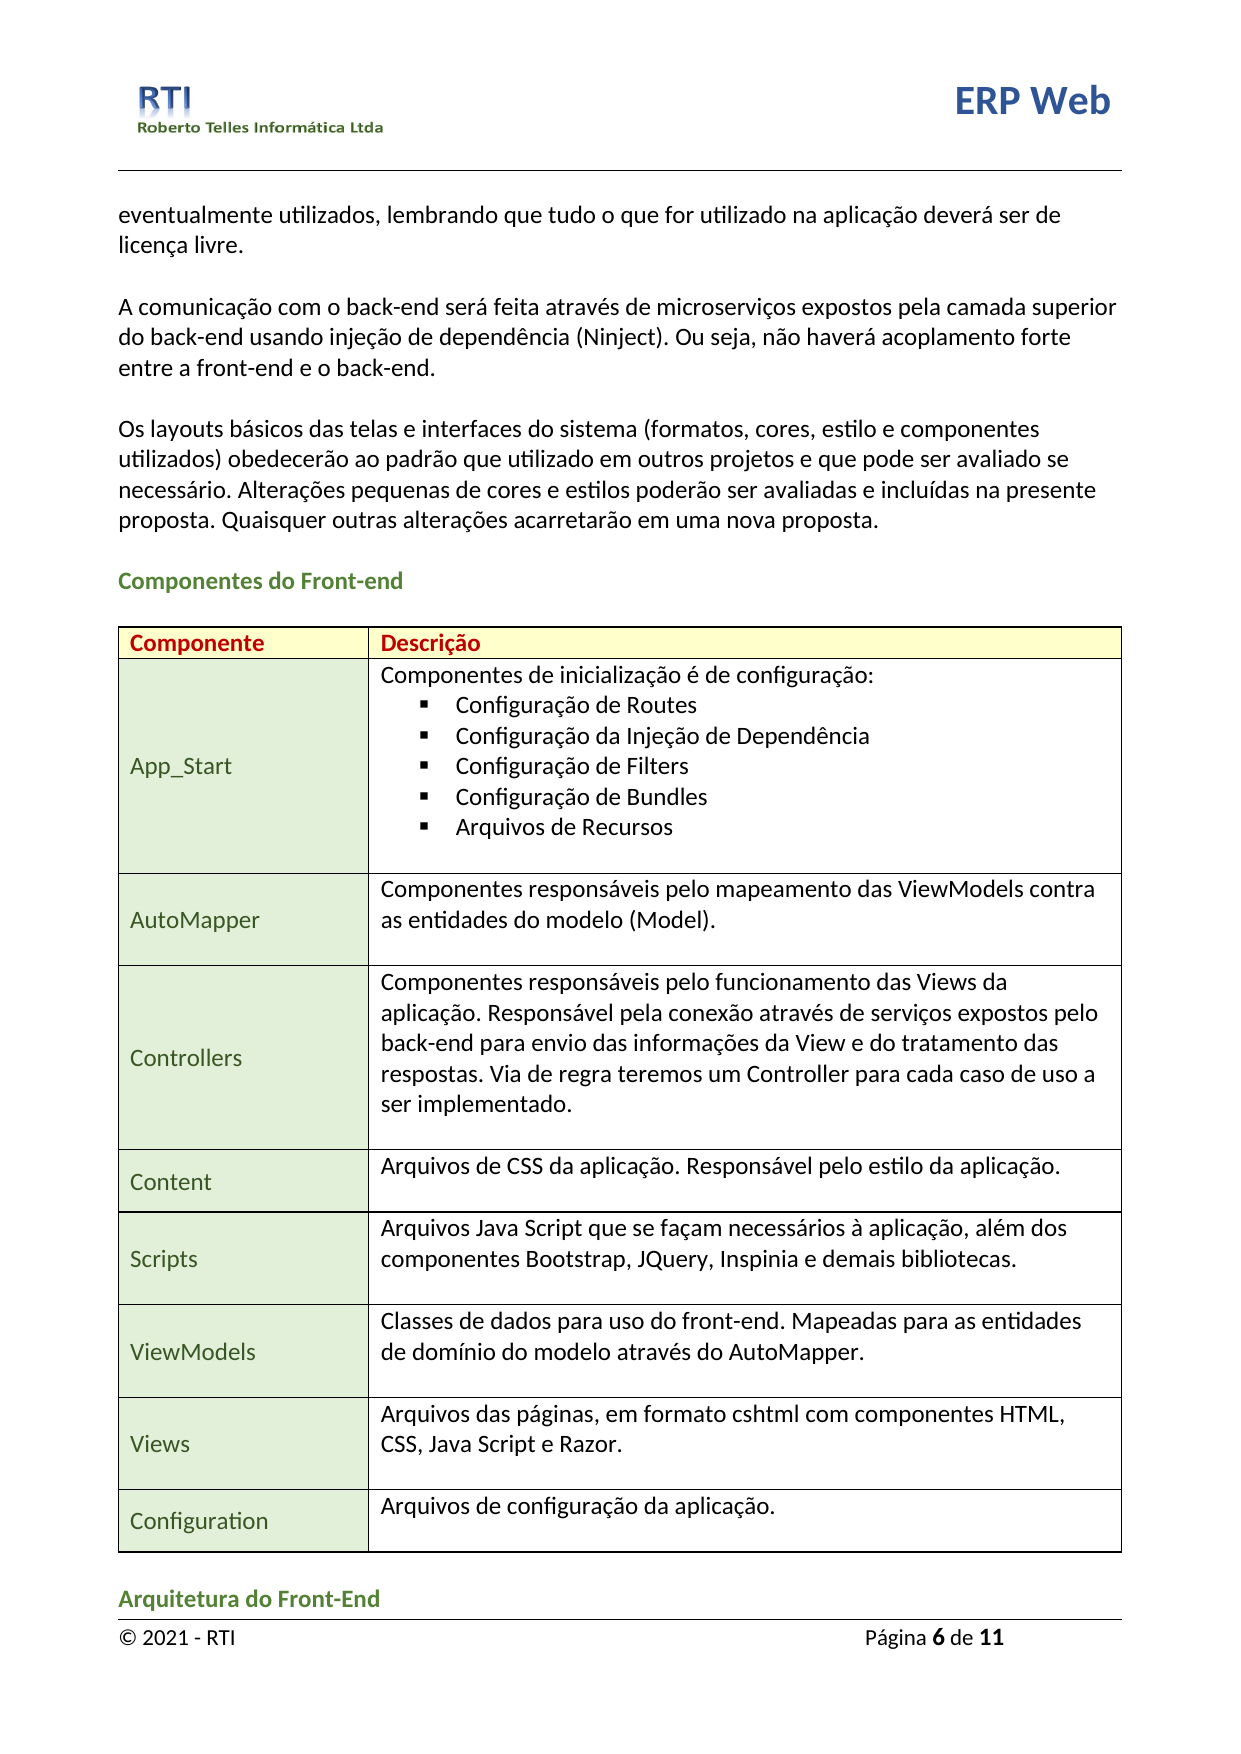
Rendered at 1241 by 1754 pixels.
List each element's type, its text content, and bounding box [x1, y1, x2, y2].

table_cell Configuration [119, 1490, 368, 1551]
table_header Componente [119, 628, 368, 658]
table_cell ViewModels [119, 1305, 368, 1397]
table_cell Classes de dados para uso do front-end. Mapeadas para as entidades de domínio do modelo através do AutoMapper. [369, 1305, 1121, 1397]
table_cell Views [119, 1398, 368, 1489]
text eventualmente utilizados, lembrando que tudo o que for utilizado na aplicação deverá ser de licença livre. [118, 199, 1122, 260]
text Arquitetura do Front-End [118, 1583, 1122, 1613]
table_cell Content [119, 1150, 368, 1211]
picture [129, 73, 399, 140]
table_header Descrição [369, 628, 1121, 658]
table_cell App_Start [119, 659, 368, 873]
table_cell Componentes responsáveis pelo mapeamento das ViewModels contra as entidades do modelo (Model). [369, 874, 1121, 965]
text Os layouts básicos das telas e interfaces do sistema (formatos, cores, estilo e componentes utilizados) obedecerão ao padrão que utilizado em outros projetos e que pode ser avaliado se necessário. Alterações pequenas de cores e estilos poderão ser avaliadas e incluídas na presente proposta. Quaisquer outras alterações acarretarão em uma nova proposta. [118, 413, 1122, 535]
table_cell Arquivos das páginas, em formato cshtml com componentes HTML, CSS, Java Script e Razor. [369, 1398, 1121, 1489]
table_cell Arquivos de CSS da aplicação. Responsável pelo estilo da aplicação. [369, 1150, 1121, 1211]
table_cell Arquivos de configuração da aplicação. [369, 1490, 1121, 1551]
table_cell Componentes de inicialização é de configuração: Configuração de Routes Configuração da Injeção de Dependência Configuração de Filters Configuração de Bundles Arquivos de Recursos [369, 659, 1121, 873]
table_cell Controllers [119, 966, 368, 1149]
table_cell Arquivos Java Script que se façam necessários à aplicação, além dos componentes Bootstrap, JQuery, Inspinia e demais bibliotecas. [369, 1213, 1121, 1304]
text Componentes do Front-end [118, 565, 1122, 596]
table_cell Scripts [119, 1213, 368, 1304]
table_cell Componentes responsáveis pelo funcionamento das Views da aplicação. Responsável pela conexão através de serviços expostos pelo back-end para envio das informações da View e do tratamento das respostas. Via de regra teremos um Controller para cada caso de uso a ser implementado. [369, 966, 1121, 1149]
table_cell AutoMapper [119, 874, 368, 965]
text A comunicação com o back-end será feita através de microserviços expostos pela camada superior do back-end usando injeção de dependência (Ninject). Ou seja, não haverá acoplamento forte entre a front-end e o back-end. [118, 291, 1122, 382]
